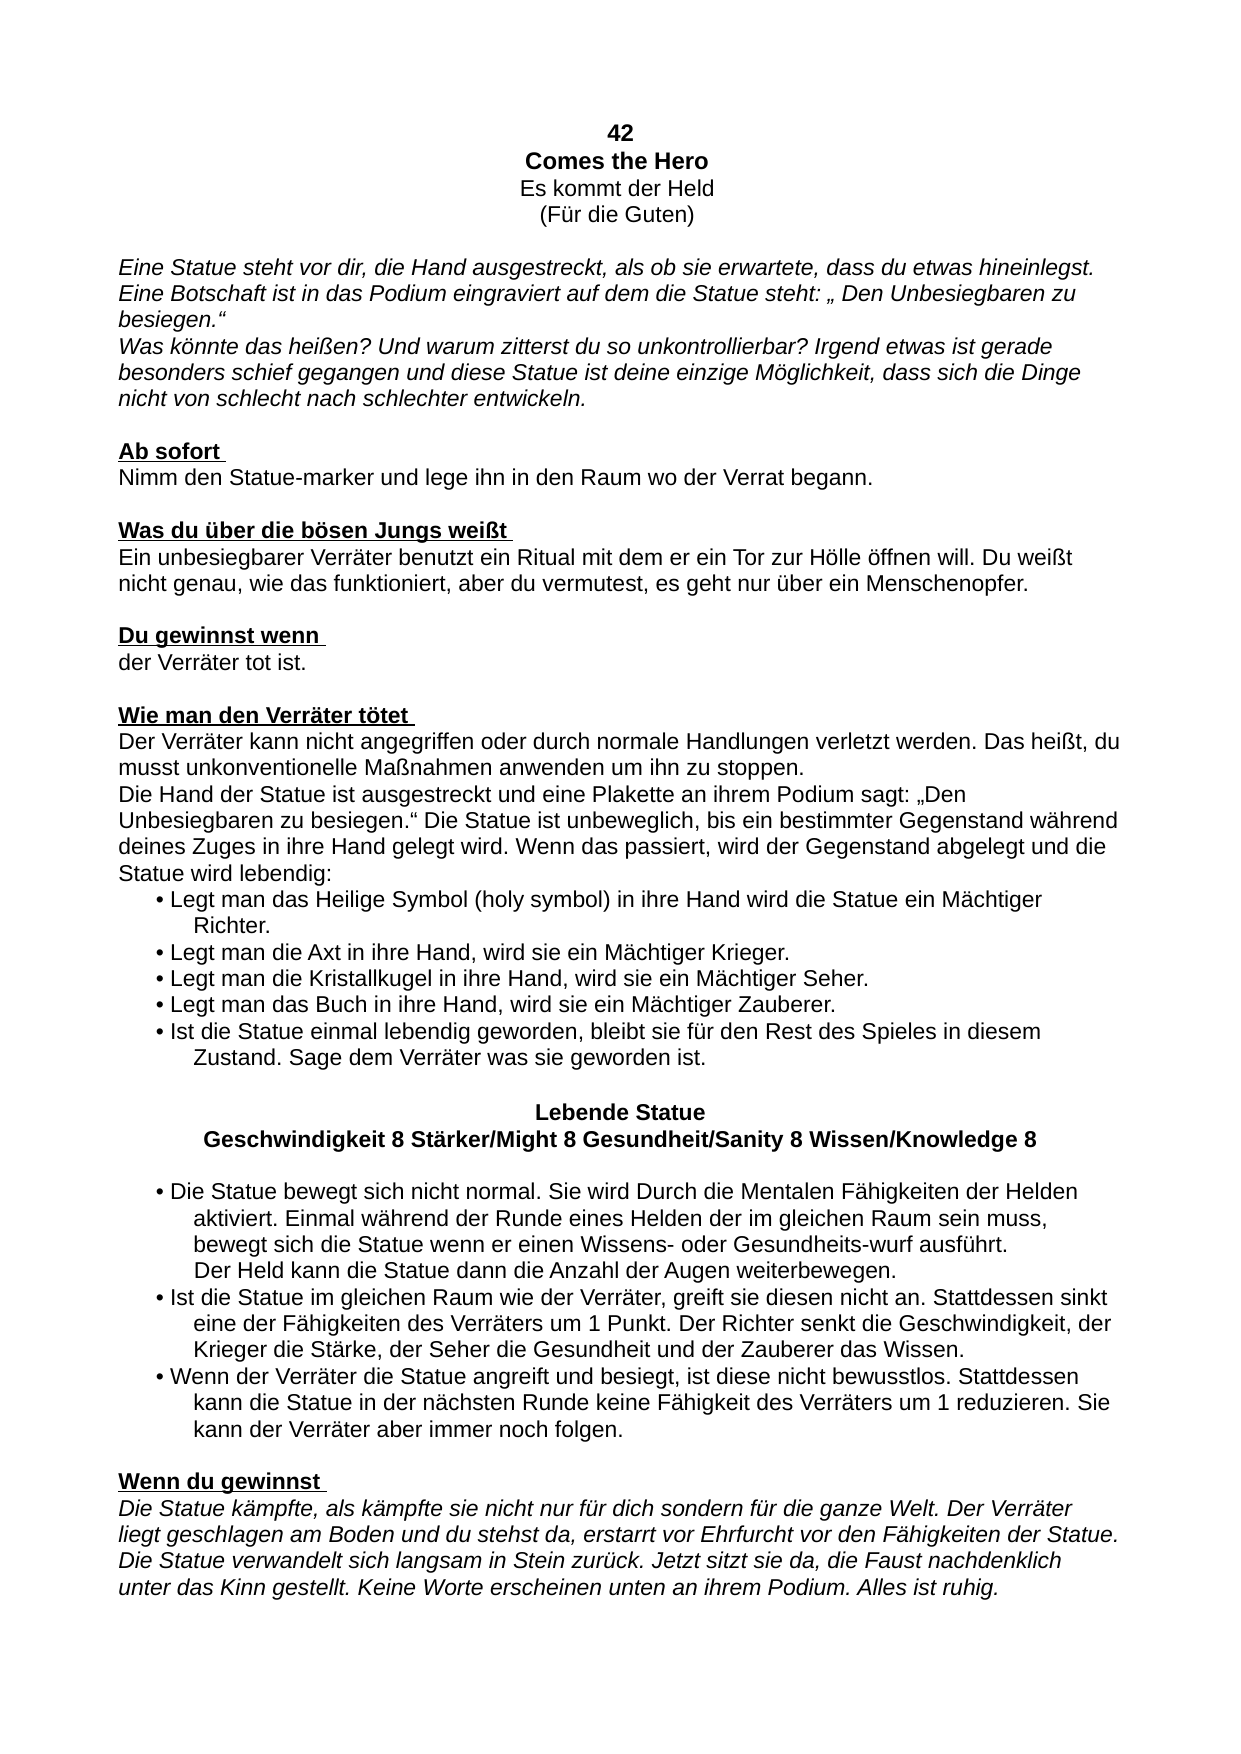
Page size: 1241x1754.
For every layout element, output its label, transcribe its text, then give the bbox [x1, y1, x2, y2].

text Wie man den Verräter tötet [118, 702, 1122, 728]
text • Ist die Statue im gleichen Raum wie der Verräter, greift sie diesen nicht an. Stattdessen sinkt eine der Fähigkeiten des Verräters um 1 Punkt. Der Richter senkt die Geschwindigkeit, der Krieger die Stärke, der Seher die Gesundheit und der Zauberer das Wissen. [156, 1284, 1122, 1363]
text 42 [118, 118, 1122, 147]
text (Für die Guten) [118, 201, 1122, 227]
text Du gewinnst wenn [118, 622, 1122, 649]
text • Ist die Statue einmal lebendig geworden, bleibt sie für den Rest des Spieles in diesem Zustand. Sage dem Verräter was sie geworden ist. [156, 1018, 1122, 1071]
text Lebende Statue [118, 1099, 1122, 1126]
text Wenn du gewinnst [118, 1468, 1122, 1494]
text Ein unbesiegbarer Verräter benutzt ein Ritual mit dem er ein Tor zur Hölle öffnen will. Du weißt nicht genau, wie das funktioniert, aber du vermutest, es geht nur über ein Menschenopfer. [118, 543, 1122, 596]
text Der Verräter kann nicht angegriffen oder durch normale Handlungen verletzt werden. Das heißt, du musst unkonventionelle Maßnahmen anwenden um ihn zu stoppen. [118, 728, 1122, 781]
text • Legt man das Heilige Symbol (holy symbol) in ihre Hand wird die Statue ein Mächtiger Richter. [156, 886, 1122, 939]
text Eine Statue steht vor dir, die Hand ausgestreckt, als ob sie erwartete, dass du etwas hineinlegst. Eine Botschaft ist in das Podium eingraviert auf dem die Statue steht: „ Den Unbesiegbaren zu besiegen.“ [118, 253, 1122, 333]
text Ab sofort [118, 438, 1122, 464]
text • Wenn der Verräter die Statue angreift und besiegt, ist diese nicht bewusstlos. Stattdessen kann die Statue in der nächsten Runde keine Fähigkeit des Verräters um 1 reduzieren. Sie kann der Verräter aber immer noch folgen. [156, 1363, 1122, 1442]
text Die Statue kämpfte, als kämpfte sie nicht nur für dich sondern für die ganze Welt. Der Verräter liegt geschlagen am Boden und du stehst da, erstarrt vor Ehrfurcht vor den Fähigkeiten der Statue. Die Statue verwandelt sich langsam in Stein zurück. Jetzt sitzt sie da, die Faust nachdenklich unter das Kinn gestellt. Keine Worte erscheinen unten an ihrem Podium. Alles ist ruhig. [118, 1494, 1122, 1600]
text Was könnte das heißen? Und warum zitterst du so unkontrollierbar? Irgend etwas ist gerade besonders schief gegangen und diese Statue ist deine einzige Möglichkeit, dass sich die Dinge nicht von schlecht nach schlechter entwickeln. [118, 333, 1122, 412]
text Die Hand der Statue ist ausgestreckt und eine Plakette an ihrem Podium sagt: „Den Unbesiegbaren zu besiegen.“ Die Statue ist unbeweglich, bis ein bestimmter Gegenstand während deines Zuges in ihre Hand gelegt wird. Wenn das passiert, wird der Gegenstand abgelegt und die Statue wird lebendig: [118, 781, 1122, 886]
text Was du über die bösen Jungs weißt [118, 517, 1122, 543]
text Es kommt der Held [118, 174, 1122, 201]
text • Die Statue bewegt sich nicht normal. Sie wird Durch die Mentalen Fähigkeiten der Helden aktiviert. Einmal während der Runde eines Helden der im gleichen Raum sein muss, bewegt sich die Statue wenn er einen Wissens- oder Gesundheits-wurf ausführt. [156, 1178, 1122, 1257]
text Comes the Hero [118, 147, 1122, 174]
text Der Held kann die Statue dann die Anzahl der Augen weiterbewegen. [156, 1257, 1122, 1284]
text • Legt man die Kristallkugel in ihre Hand, wird sie ein Mächtiger Seher. [156, 965, 1122, 991]
text der Verräter tot ist. [118, 649, 1122, 675]
text • Legt man die Axt in ihre Hand, wird sie ein Mächtiger Krieger. [156, 939, 1122, 965]
text • Legt man das Buch in ihre Hand, wird sie ein Mächtiger Zauberer. [156, 991, 1122, 1018]
text Geschwindigkeit 8 Stärker/Might 8 Gesundheit/Sanity 8 Wissen/Knowledge 8 [118, 1126, 1122, 1152]
text Nimm den Statue-marker und lege ihn in den Raum wo der Verrat begann. [118, 464, 1122, 491]
